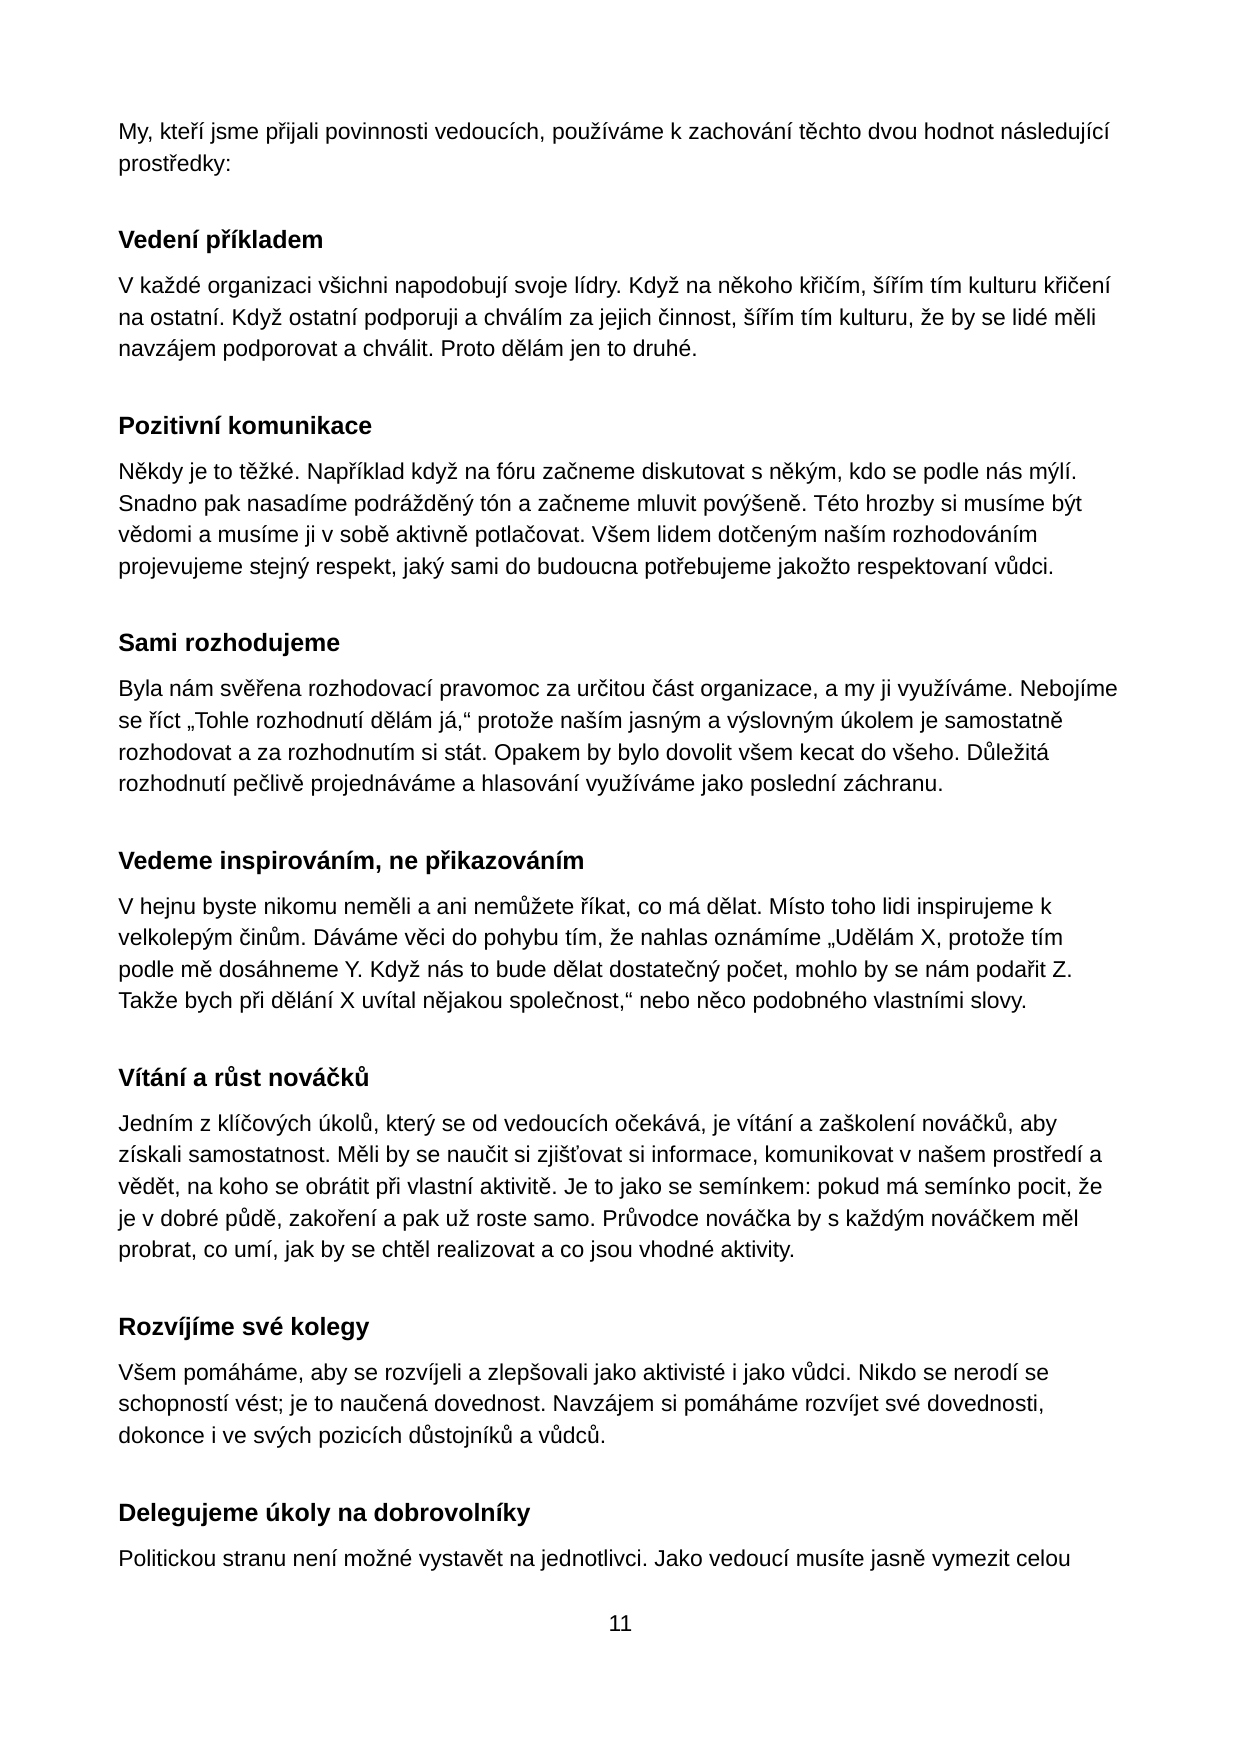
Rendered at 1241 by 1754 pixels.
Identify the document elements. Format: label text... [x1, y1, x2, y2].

subtitle Vítání a růst nováčků [118, 1063, 1122, 1092]
text Někdy je to těžké. Například když na fóru začneme diskutovat s někým, kdo se podle nás mýlí. Snadno pak nasadíme podrážděný tón a začneme mluvit povýšeně. Této hrozby si musíme být vědomi a musíme ji v sobě aktivně potlačovat. Všem lidem dotčeným naším rozhodováním projevujeme stejný respekt, jaký sami do budoucna potřebujeme jakožto respektovaní vůdci. [118, 458, 1122, 579]
text Byla nám svěřena rozhodovací pravomoc za určitou část organizace, a my ji využíváme. Nebojíme se říct „Tohle rozhodnutí dělám já,“ protože naším jasným a výslovným úkolem je samostatně rozhodovat a za rozhodnutím si stát. Opakem by bylo dovolit všem kecat do všeho. Důležitá rozhodnutí pečlivě projednáváme a hlasování využíváme jako poslední záchranu. [118, 675, 1122, 796]
text My, kteří jsme přijali povinnosti vedoucích, používáme k zachování těchto dvou hodnot následující prostředky: [118, 118, 1122, 176]
text Všem pomáháme, aby se rozvíjeli a zlepšovali jako aktivisté i jako vůdci. Nikdo se nerodí se schopností vést; je to naučená dovednost. Navzájem si pomáháme rozvíjet své dovednosti, dokonce i ve svých pozicích důstojníků a vůdců. [118, 1359, 1122, 1448]
subtitle Sami rozhodujeme [118, 628, 1122, 657]
subtitle Vedení příkladem [118, 225, 1122, 254]
subtitle Rozvíjíme své kolegy [118, 1312, 1122, 1341]
subtitle Pozitivní komunikace [118, 411, 1122, 440]
text V hejnu byste nikomu neměli a ani nemůžete říkat, co má dělat. Místo toho lidi inspirujeme k velkolepým činům. Dáváme věci do pohybu tím, že nahlas oznámíme „Udělám X, protože tím podle mě dosáhneme Y. Když nás to bude dělat dostatečný počet, mohlo by se nám podařit Z. Takže bych při dělání X uvítal nějakou společnost,“ nebo něco podobného vlastními slovy. [118, 893, 1122, 1014]
subtitle Delegujeme úkoly na dobrovolníky [118, 1497, 1122, 1526]
text V každé organizaci všichni napodobují svoje lídry. Když na někoho křičím, šířím tím kulturu křičení na ostatní. Když ostatní podporuji a chválím za jejich činnost, šířím tím kulturu, že by se lidé měli navzájem podporovat a chválit. Proto dělám jen to druhé. [118, 272, 1122, 362]
subtitle Vedeme inspirováním, ne přikazováním [118, 846, 1122, 874]
text Jedním z klíčových úkolů, který se od vedoucích očekává, je vítání a zaškolení nováčků, aby získali samostatnost. Měli by se naučit si zjišťovat si informace, komunikovat v našem prostředí a vědět, na koho se obrátit při vlastní aktivitě. Je to jako se semínkem: pokud má semínko pocit, že je v dobré půdě, zakoření a pak už roste samo. Průvodce nováčka by s každým nováčkem měl probrat, co umí, jak by se chtěl realizovat a co jsou vhodné aktivity. [118, 1110, 1122, 1262]
text Politickou stranu není možné vystavět na jednotlivci. Jako vedoucí musíte jasně vymezit celou [118, 1544, 1122, 1571]
